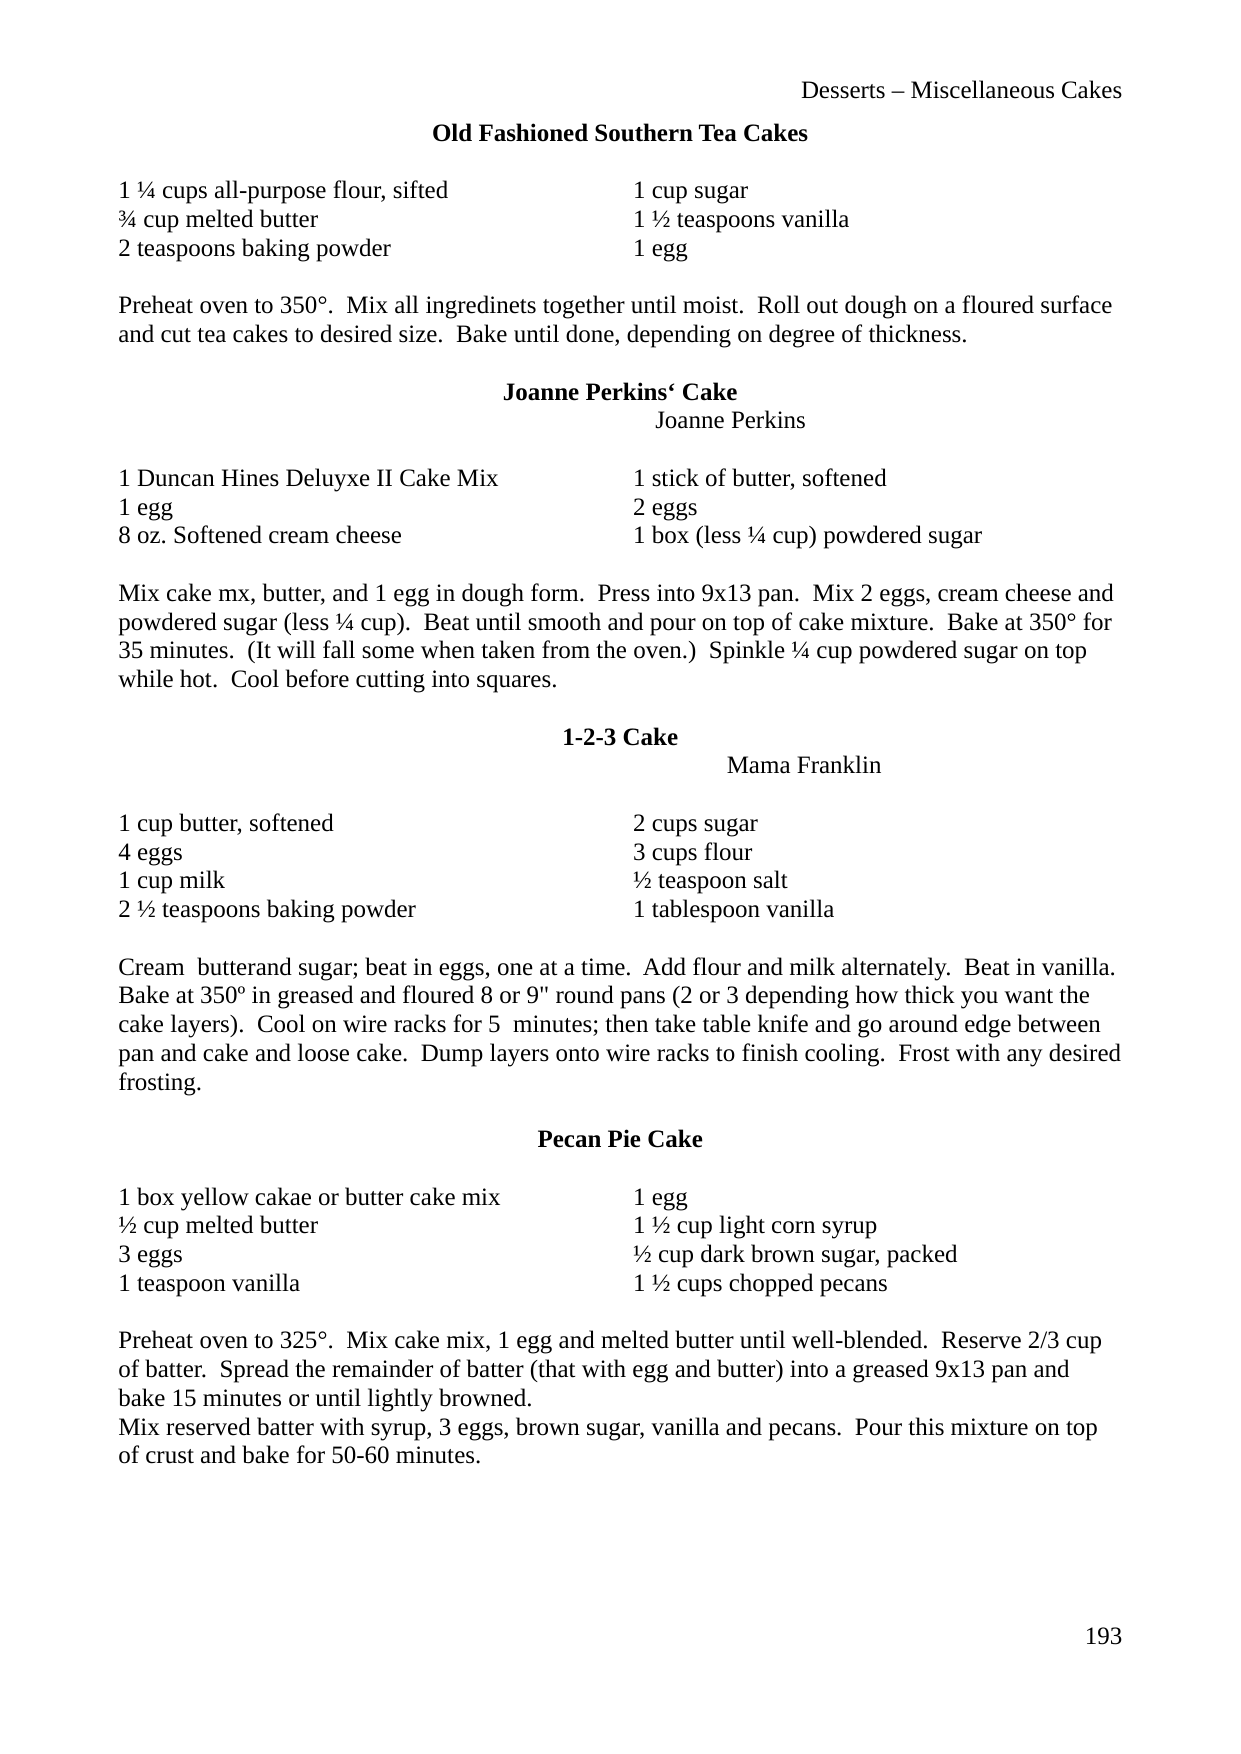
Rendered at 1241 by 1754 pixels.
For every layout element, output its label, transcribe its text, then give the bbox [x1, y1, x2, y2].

text 1 teaspoon vanilla 1 ½ cups chopped pecans [118, 1268, 1122, 1297]
text Mix cake mx, butter, and 1 egg in dough form. Press into 9x13 pan. Mix 2 eggs, cream cheese and powdered sugar (less ¼ cup). Beat until smooth and pour on top of cake mixture. Bake at 350° for 35 minutes. (It will fall some when taken from the oven.) Spinkle ¼ cup powdered sugar on top while hot. Cool before cutting into squares. [118, 578, 1122, 693]
text Preheat oven to 350°. Mix all ingredinets together until moist. Roll out dough on a floured surface and cut tea cakes to desired size. Bake until done, depending on degree of thickness. [118, 291, 1122, 348]
text ¾ cup melted butter 1 ½ teaspoons vanilla [118, 204, 1122, 233]
text 8 oz. Softened cream cheese 1 box (less ¼ cup) powdered sugar [118, 521, 1122, 549]
text Cream butterand sugar; beat in eggs, one at a time. Add flour and milk alternately. Beat in vanilla. Bake at 350º in greased and floured 8 or 9" round pans (2 or 3 depending how thick you want the cake layers). Cool on wire racks for 5 minutes; then take table knife and go around edge between pan and cake and loose cake. Dump layers onto wire racks to finish cooling. Frost with any desired frosting. [118, 952, 1122, 1096]
text ½ cup melted butter 1 ½ cup light corn syrup [118, 1211, 1122, 1239]
text Joanne Perkins [265, 406, 1122, 434]
text Mama Franklin [118, 751, 1122, 779]
text Pecan Pie Cake [118, 1124, 1122, 1153]
text Mix reserved batter with syrup, 3 eggs, brown sugar, vanilla and pecans. Pour this mixture on top of crust and bake for 50-60 minutes. [118, 1412, 1122, 1469]
text 3 eggs ½ cup dark brown sugar, packed [118, 1239, 1122, 1268]
text 1 ¼ cups all-purpose flour, sifted 1 cup sugar [118, 176, 1122, 204]
text 4 eggs 3 cups flour [118, 837, 1122, 866]
text 2 teaspoons baking powder 1 egg [118, 233, 1122, 262]
text 1-2-3 Cake [118, 722, 1122, 751]
text 2 ½ teaspoons baking powder 1 tablespoon vanilla [118, 894, 1122, 923]
text 1 cup milk ½ teaspoon salt [118, 866, 1122, 894]
text Joanne Perkins‘ Cake [118, 377, 1122, 406]
text Preheat oven to 325°. Mix cake mix, 1 egg and melted butter until well-blended. Reserve 2/3 cup of batter. Spread the remainder of batter (that with egg and butter) into a greased 9x13 pan and bake 15 minutes or until lightly browned. [118, 1326, 1122, 1412]
text 1 cup butter, softened 2 cups sugar [118, 808, 1122, 837]
text 1 Duncan Hines Deluyxe II Cake Mix 1 stick of butter, softened [118, 463, 1122, 492]
text 1 egg 2 eggs [118, 492, 1122, 521]
text Old Fashioned Southern Tea Cakes [118, 118, 1122, 147]
text 1 box yellow cakae or butter cake mix 1 egg [118, 1182, 1122, 1211]
